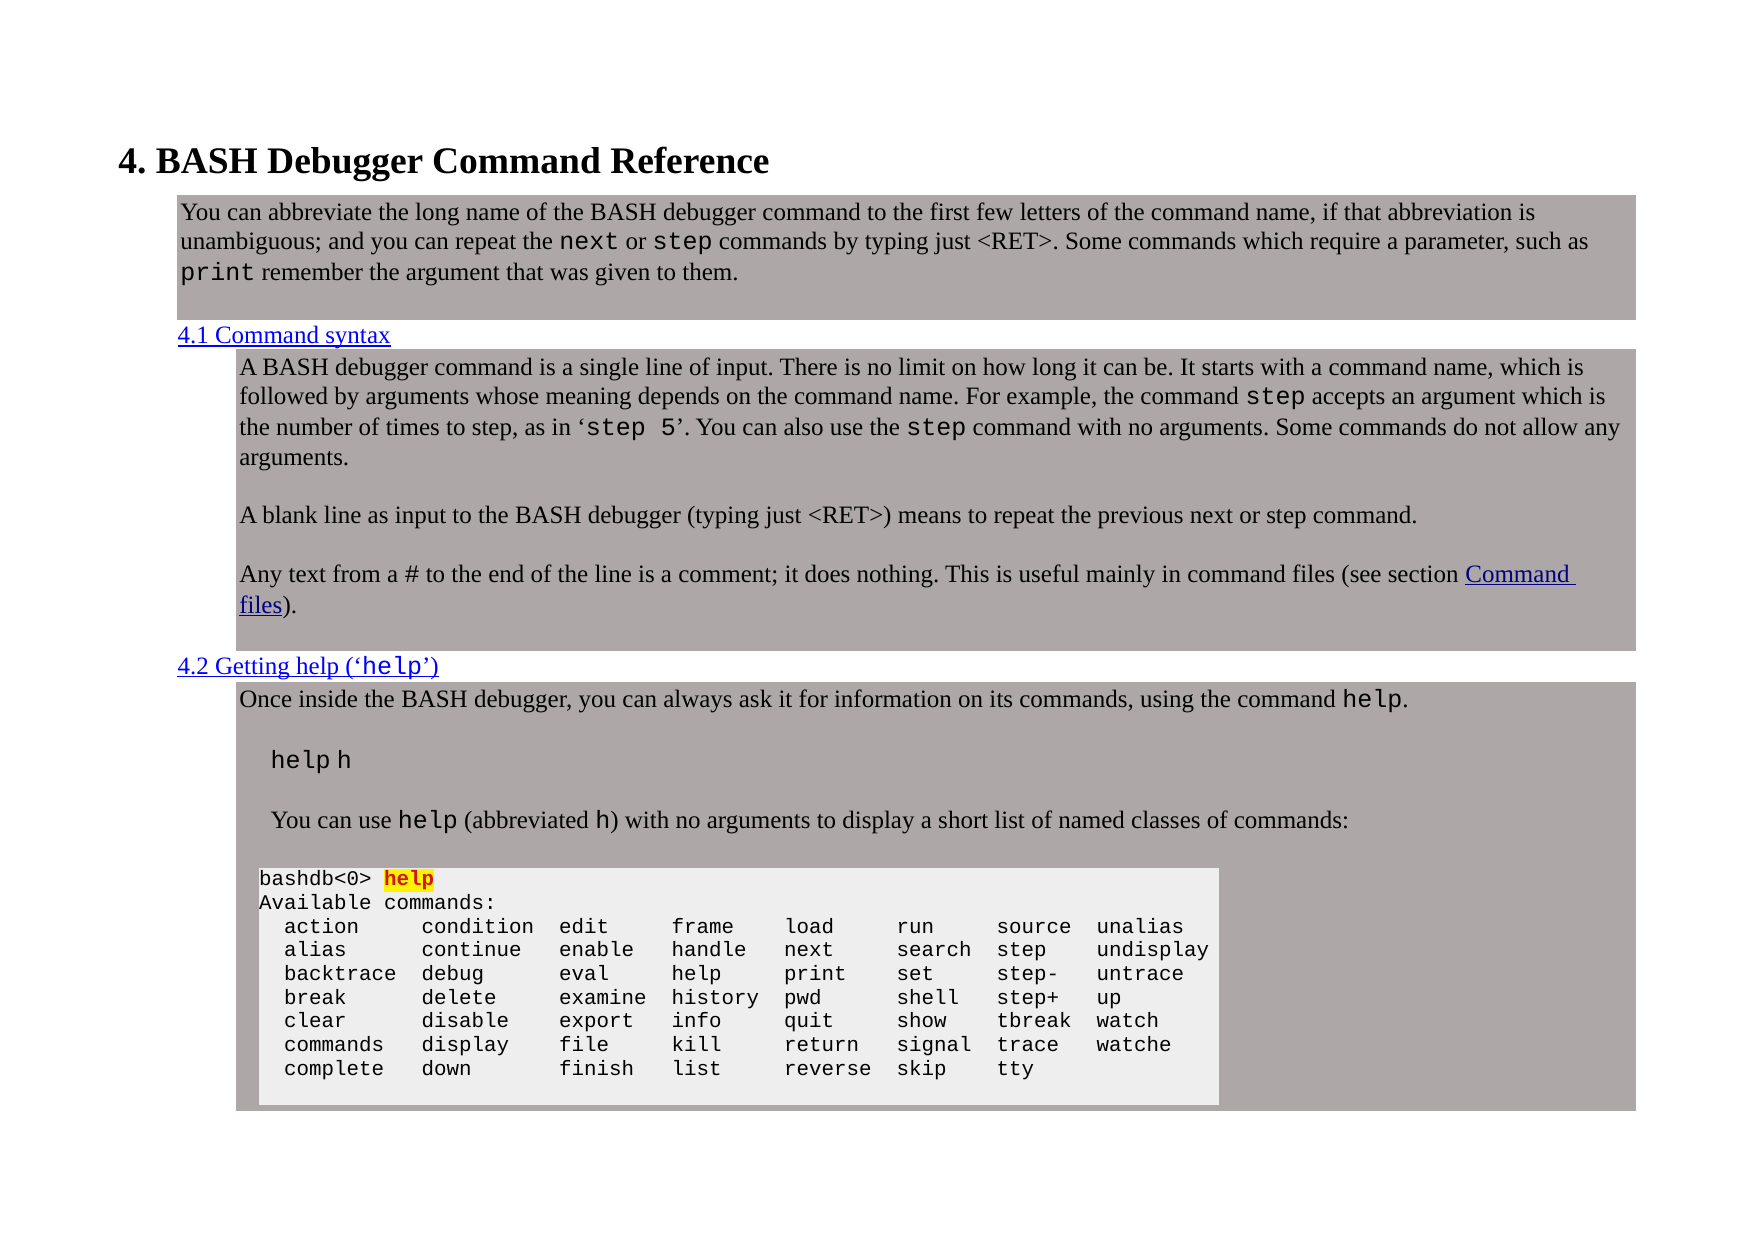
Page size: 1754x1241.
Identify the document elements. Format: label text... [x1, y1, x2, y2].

subtitle 4. BASH Debugger Command Reference [118, 139, 1636, 182]
subtitle 4.1 Command syntax [177, 320, 1636, 349]
table_header Once inside the BASH debugger, you can always ask it for information on its commands, using the command help. help h You can use help (abbreviated h) with no arguments to display a short list of named classes of commands: [236, 682, 1636, 1111]
subtitle 4.2 Getting help (‘help’) [177, 651, 1636, 682]
table_header A BASH debugger command is a single line of input. There is no limit on how long it can be. It starts with a command name, which is followed by arguments whose meaning depends on the command name. For example, the command step accepts an argument which is the number of times to step, as in ‘step 5’. You can also use the step command with no arguments. Some commands do not allow any arguments. A blank line as input to the BASH debugger (typing just <RET>) means to repeat the previous next or step command. Any text from a # to the end of the line is a comment; it does nothing. This is useful mainly in command files (see section Command files). [236, 349, 1636, 651]
table_header You can abbreviate the long name of the BASH debugger command to the first few letters of the command name, if that abbreviation is unambiguous; and you can repeat the next or step commands by typing just <RET>. Some commands which require a parameter, such as print remember the argument that was given to them. [177, 195, 1636, 320]
table_header [239, 866, 256, 1108]
table_header bashdb<0> help Available commands: action condition edit frame load run source unalias alias continue enable handle next search step undisplay backtrace debug eval help print set step- untrace break delete examine history pwd shell step+ up clear disable export info quit show tbreak watch commands display file kill return signal trace watche complete down finish list reverse skip tty [256, 866, 1222, 1108]
